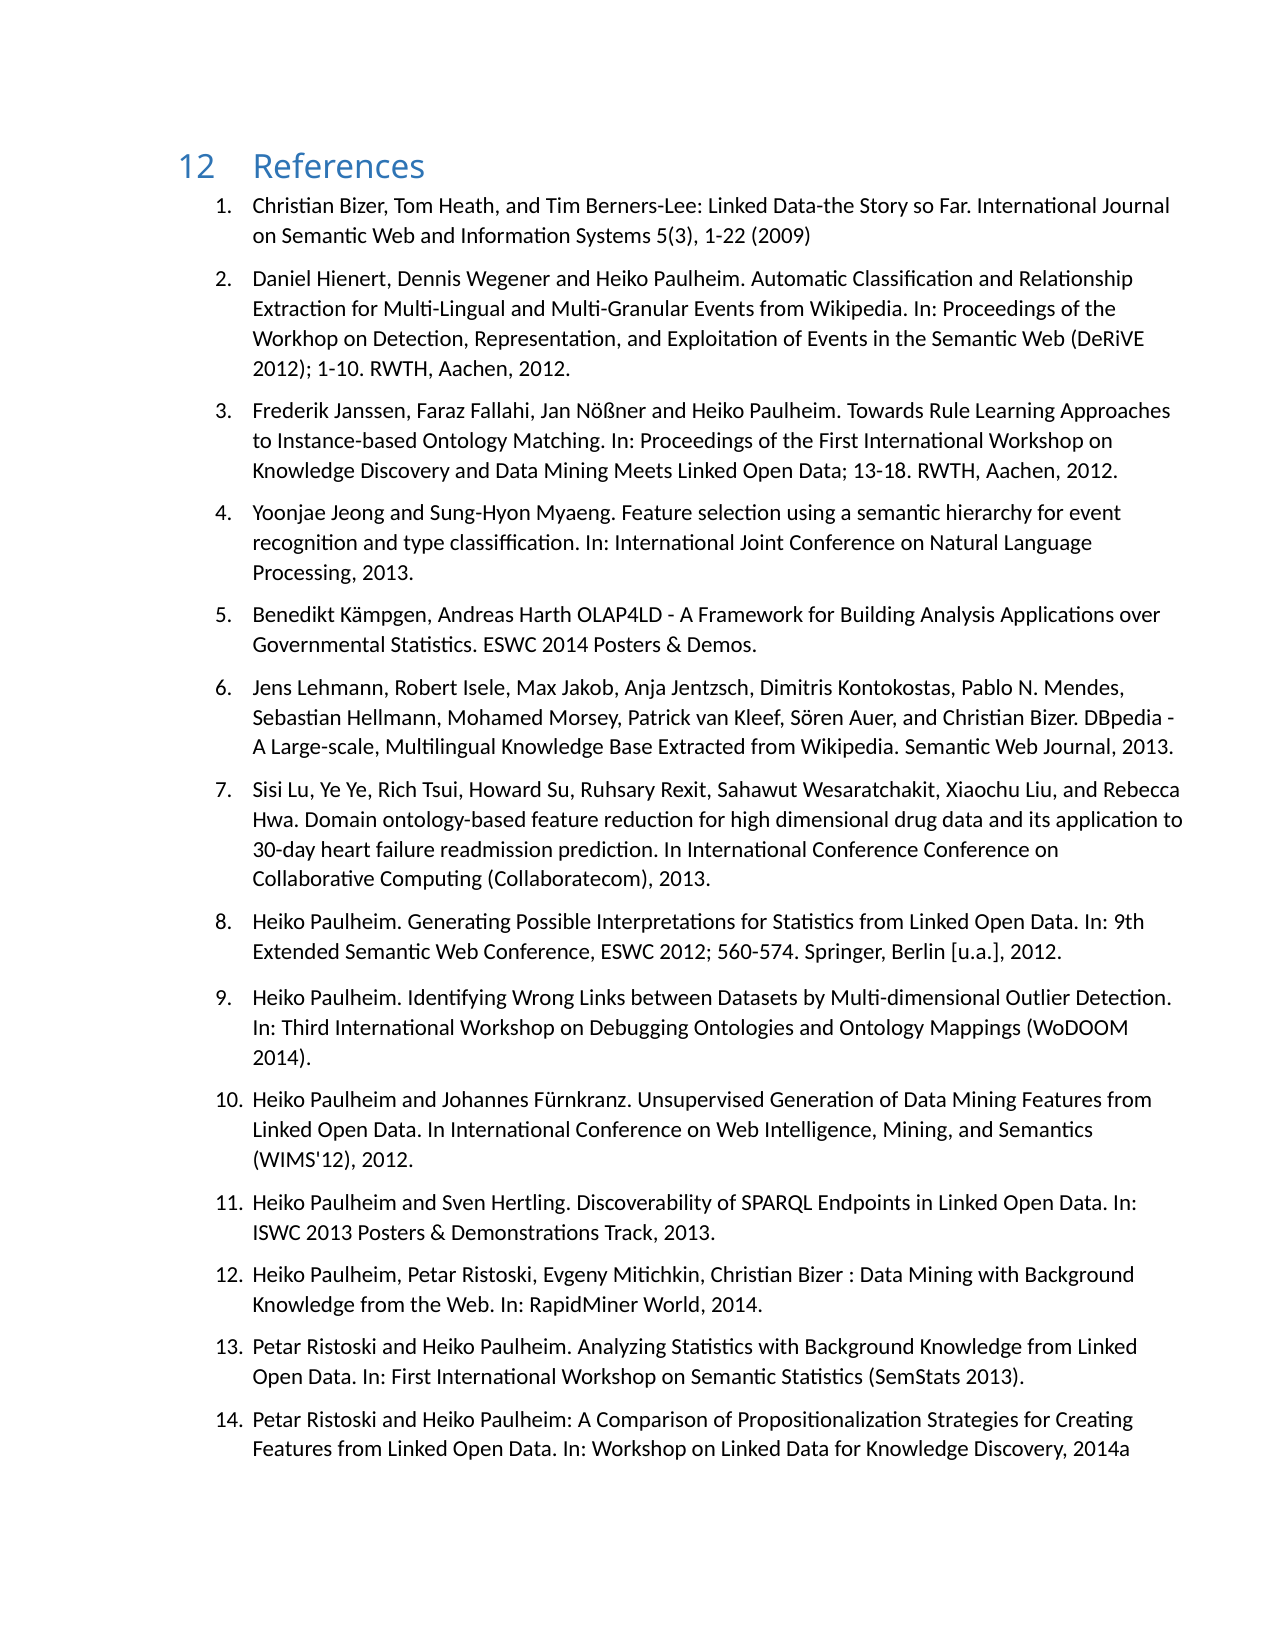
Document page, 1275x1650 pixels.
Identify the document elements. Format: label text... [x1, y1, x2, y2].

list Petar Ristoski and Heiko Paulheim. Analyzing Statistics with Background Knowledge from Linked Open Data. In: First International Workshop on Semantic Statistics (SemStats 2013). [215, 1332, 1186, 1390]
list Heiko Paulheim. Identifying Wrong Links between Datasets by Multi-dimensional Outlier Detection. In: Third International Workshop on Debugging Ontologies and Ontology Mappings (WoDOOM 2014). [215, 983, 1186, 1071]
list Benedikt Kämpgen, Andreas Harth OLAP4LD - A Framework for Building Analysis Applications over Governmental Statistics. ESWC 2014 Posters & Demos. [215, 600, 1186, 658]
list Heiko Paulheim, Petar Ristoski, Evgeny Mitichkin, Christian Bizer : Data Mining with Background Knowledge from the Web. In: RapidMiner World, 2014. [215, 1260, 1186, 1318]
list Heiko Paulheim and Johannes Fürnkranz. Unsupervised Generation of Data Mining Features from Linked Open Data. In International Conference on Web Intelligence, Mining, and Semantics (WIMS'12), 2012. [215, 1086, 1186, 1173]
subtitle References [177, 143, 1186, 188]
list Heiko Paulheim. Generating Possible Interpretations for Statistics from Linked Open Data. In: 9th Extended Semantic Web Conference, ESWC 2012; 560-574. Springer, Berlin [u.a.], 2012. [215, 907, 1186, 965]
list Petar Ristoski and Heiko Paulheim: A Comparison of Propositionalization Strategies for Creating Features from Linked Open Data. In: Workshop on Linked Data for Knowledge Discovery, 2014a [215, 1405, 1186, 1463]
list Sisi Lu, Ye Ye, Rich Tsui, Howard Su, Ruhsary Rexit, Sahawut Wesaratchakit, Xiaochu Liu, and Rebecca Hwa. Domain ontology-based feature reduction for high dimensional drug data and its application to 30-day heart failure readmission prediction. In International Conference Conference on Collaborative Computing (Collaboratecom), 2013. [215, 775, 1186, 893]
list Yoonjae Jeong and Sung-Hyon Myaeng. Feature selection using a semantic hierarchy for event recognition and type classiffication. In: International Joint Conference on Natural Language Processing, 2013. [215, 498, 1186, 586]
list Jens Lehmann, Robert Isele, Max Jakob, Anja Jentzsch, Dimitris Kontokostas, Pablo N. Mendes, Sebastian Hellmann, Mohamed Morsey, Patrick van Kleef, Sören Auer, and Christian Bizer. DBpedia - A Large-scale, Multilingual Knowledge Base Extracted from Wikipedia. Semantic Web Journal, 2013. [215, 673, 1186, 761]
list Frederik Janssen, Faraz Fallahi, Jan Nößner and Heiko Paulheim. Towards Rule Learning Approaches to Instance-based Ontology Matching. In: Proceedings of the First International Workshop on Knowledge Discovery and Data Mining Meets Linked Open Data; 13-18. RWTH, Aachen, 2012. [215, 396, 1186, 484]
list Christian Bizer, Tom Heath, and Tim Berners-Lee: Linked Data-the Story so Far. International Journal on Semantic Web and Information Systems 5(3), 1-22 (2009) [215, 192, 1186, 249]
list Heiko Paulheim and Sven Hertling. Discoverability of SPARQL Endpoints in Linked Open Data. In: ISWC 2013 Posters & Demonstrations Track, 2013. [215, 1188, 1186, 1246]
list Daniel Hienert, Dennis Wegener and Heiko Paulheim. Automatic Classification and Relationship Extraction for Multi-Lingual and Multi-Granular Events from Wikipedia. In: Proceedings of the Workhop on Detection, Representation, and Exploitation of Events in the Semantic Web (DeRiVE 2012); 1-10. RWTH, Aachen, 2012. [215, 264, 1186, 382]
